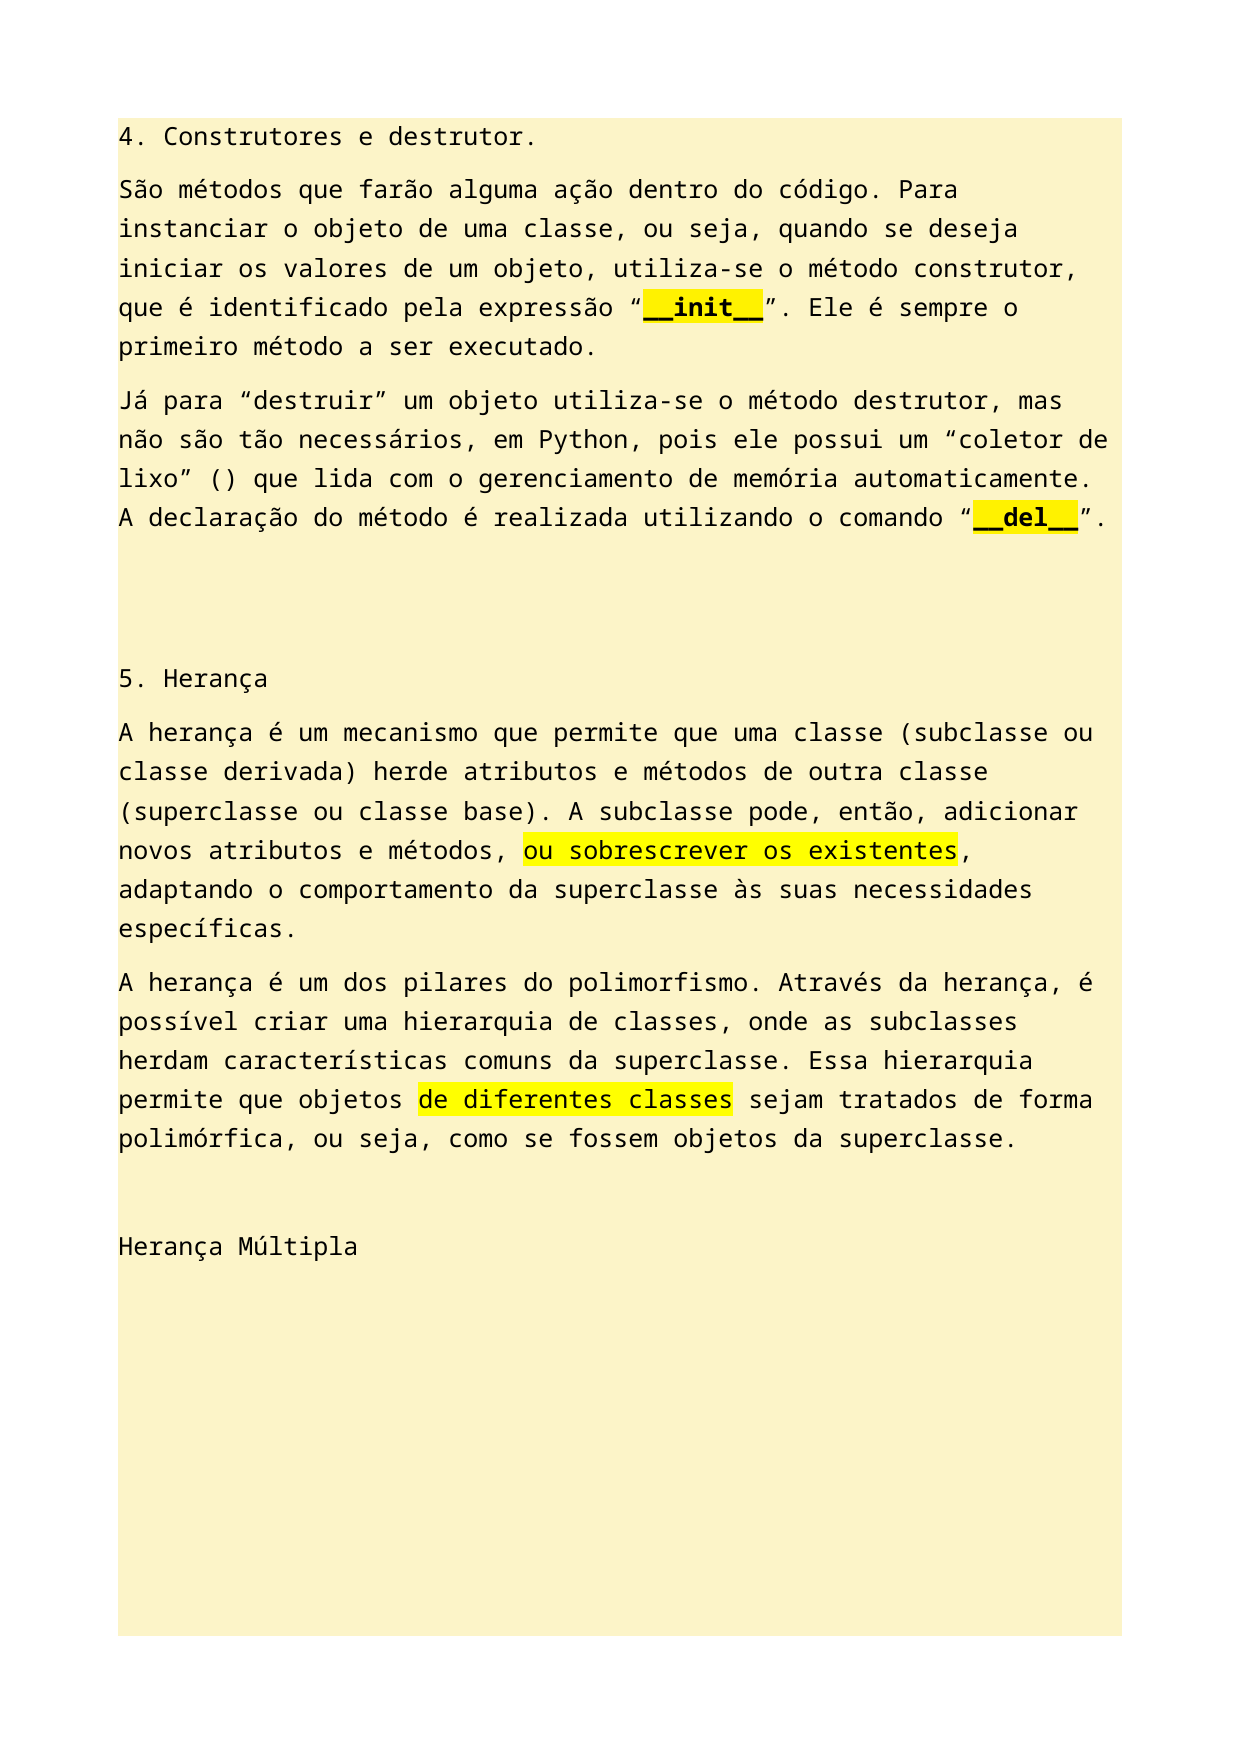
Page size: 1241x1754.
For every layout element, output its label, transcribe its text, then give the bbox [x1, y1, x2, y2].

text São métodos que farão alguma ação dentro do código. Para instanciar o objeto de uma classe, ou seja, quando se deseja iniciar os valores de um objeto, utiliza-se o método construtor, que é identificado pela expressão “__init__”. Ele é sempre o primeiro método a ser executado. [118, 172, 1122, 363]
text Já para “destruir” um objeto utiliza-se o método destrutor, mas não são tão necessários, em Python, pois ele possui um “coletor de lixo” () que lida com o gerenciamento de memória automaticamente. A declaração do método é realizada utilizando o comando “__del__”. [118, 382, 1122, 534]
text 4. Construtores e destrutor. [118, 118, 1122, 152]
text Herança Múltipla [118, 1228, 1122, 1263]
text A herança é um dos pilares do polimorfismo. Através da herança, é possível criar uma hierarquia de classes, onde as subclasses herdam características comuns da superclasse. Essa hierarquia permite que objetos de diferentes classes sejam tratados de forma polimórfica, ou seja, como se fossem objetos da superclasse. [118, 964, 1122, 1155]
text 5. Herança [118, 661, 1122, 695]
text A herança é um mecanismo que permite que uma classe (subclasse ou classe derivada) herde atributos e métodos de outra classe (superclasse ou classe base). A subclasse pode, então, adicionar novos atributos e métodos, ou sobrescrever os existentes, adaptando o comportamento da superclasse às suas necessidades específicas. [118, 715, 1122, 945]
